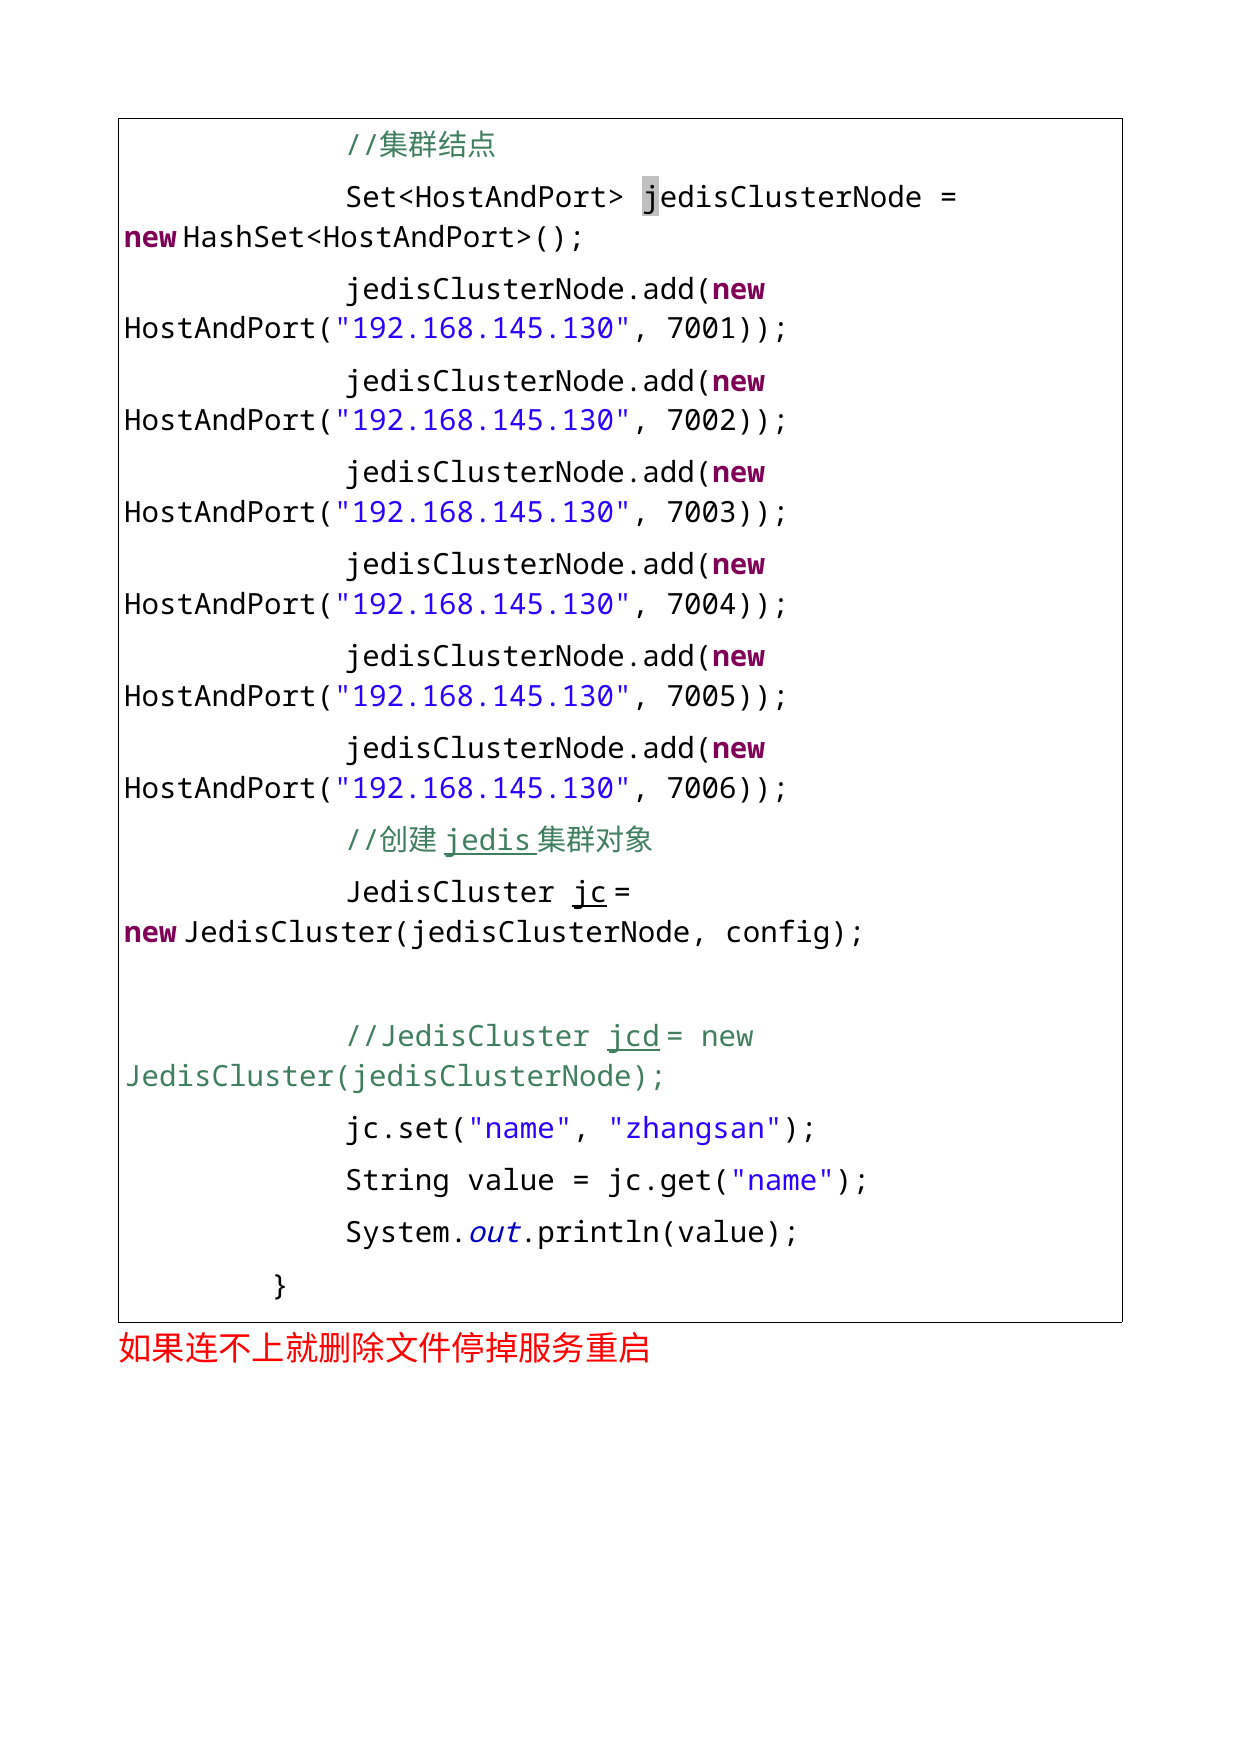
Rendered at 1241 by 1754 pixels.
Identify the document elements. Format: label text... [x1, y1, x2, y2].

table_header //集群结点 Set<HostAndPort> jedisClusterNode = new HashSet<HostAndPort>(); jedisClusterNode.add(new HostAndPort("192.168.145.130", 7001)); jedisClusterNode.add(new HostAndPort("192.168.145.130", 7002)); jedisClusterNode.add(new HostAndPort("192.168.145.130", 7003)); jedisClusterNode.add(new HostAndPort("192.168.145.130", 7004)); jedisClusterNode.add(new HostAndPort("192.168.145.130", 7005)); jedisClusterNode.add(new HostAndPort("192.168.145.130", 7006)); //创建jedis集群对象 JedisCluster jc = new JedisCluster(jedisClusterNode, config); //JedisCluster jcd = new JedisCluster(jedisClusterNode); jc.set("name", "zhangsan"); String value = jc.get("name"); System.out.println(value); } [119, 119, 1122, 1322]
text 如果连不上就删除文件停掉服务重启 [118, 1323, 1122, 1370]
